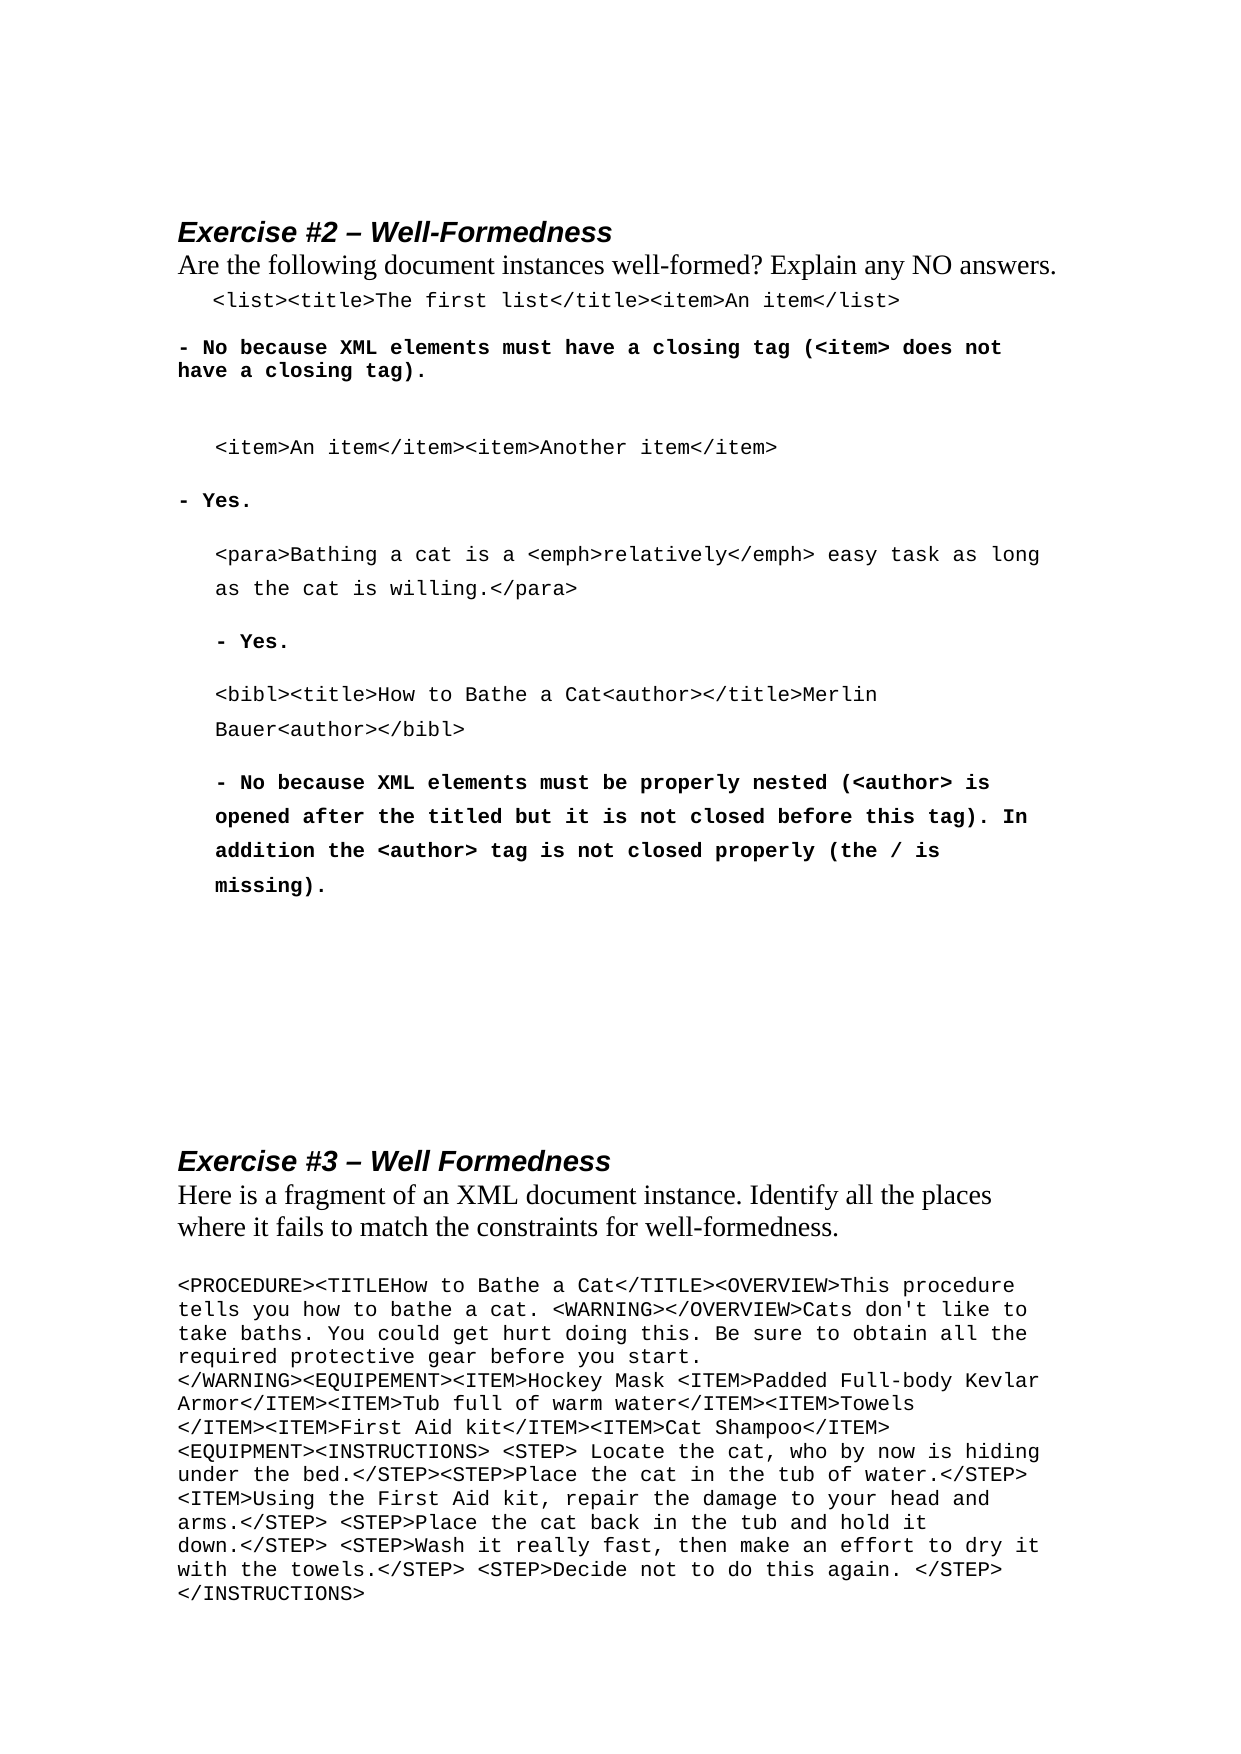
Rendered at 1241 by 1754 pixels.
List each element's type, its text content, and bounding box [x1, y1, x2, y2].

text - Yes. [177, 480, 1063, 514]
text <bibl><title>How to Bathe a Cat<author></title>Merlin Bauer<author></bibl> [215, 673, 1063, 742]
text - No because XML elements must be properly nested (<author> is opened after the titled but it is not closed before this tag). In addition the <author> tag is not closed properly (the / is missing). [215, 761, 1063, 898]
text <list><title>The first list</title><item>An item</list> [177, 281, 1063, 313]
text Exercise #3 – Well Formedness [177, 1111, 1063, 1178]
text <PROCEDURE><TITLEHow to Bathe a Cat</TITLE><OVERVIEW>This procedure [177, 1275, 1063, 1299]
text tells you how to bathe a cat. <WARNING></OVERVIEW>Cats don't like to take baths. You could get hurt doing this. Be sure to obtain all the required protective gear before you start. </WARNING><EQUIPEMENT><ITEM>Hockey Mask <ITEM>Padded Full-body Kevlar Armor</ITEM><ITEM>Tub full of warm water</ITEM><ITEM>Towels </ITEM><ITEM>First Aid kit</ITEM><ITEM>Cat Shampoo</ITEM> <EQUIPMENT><INSTRUCTIONS> <STEP> Locate the cat, who by now is hiding under the bed.</STEP><STEP>Place the cat in the tub of water.</STEP> <ITEM>Using the First Aid kit, repair the damage to your head and arms.</STEP> <STEP>Place the cat back in the tub and hold it down.</STEP> <STEP>Wash it really fast, then make an effort to dry it with the towels.</STEP> <STEP>Decide not to do this again. </STEP> </INSTRUCTIONS> [177, 1299, 1063, 1606]
text Exercise #2 – Well-Formedness [177, 181, 1063, 248]
text <para>Bathing a cat is a <emph>relatively</emph> easy task as long as the cat is willing.</para> [215, 533, 1063, 602]
text - Yes. [215, 620, 1063, 655]
text <item>An item</item><item>Another item</item> [177, 427, 1063, 461]
text - No because XML elements must have a closing tag (<item> does not have a closing tag). [177, 337, 1063, 384]
text Here is a fragment of an XML document instance. Identify all the places where it fails to match the constraints for well-formedness. [177, 1178, 1063, 1243]
text Are the following document instances well-formed? Explain any NO answers. [177, 248, 1063, 281]
